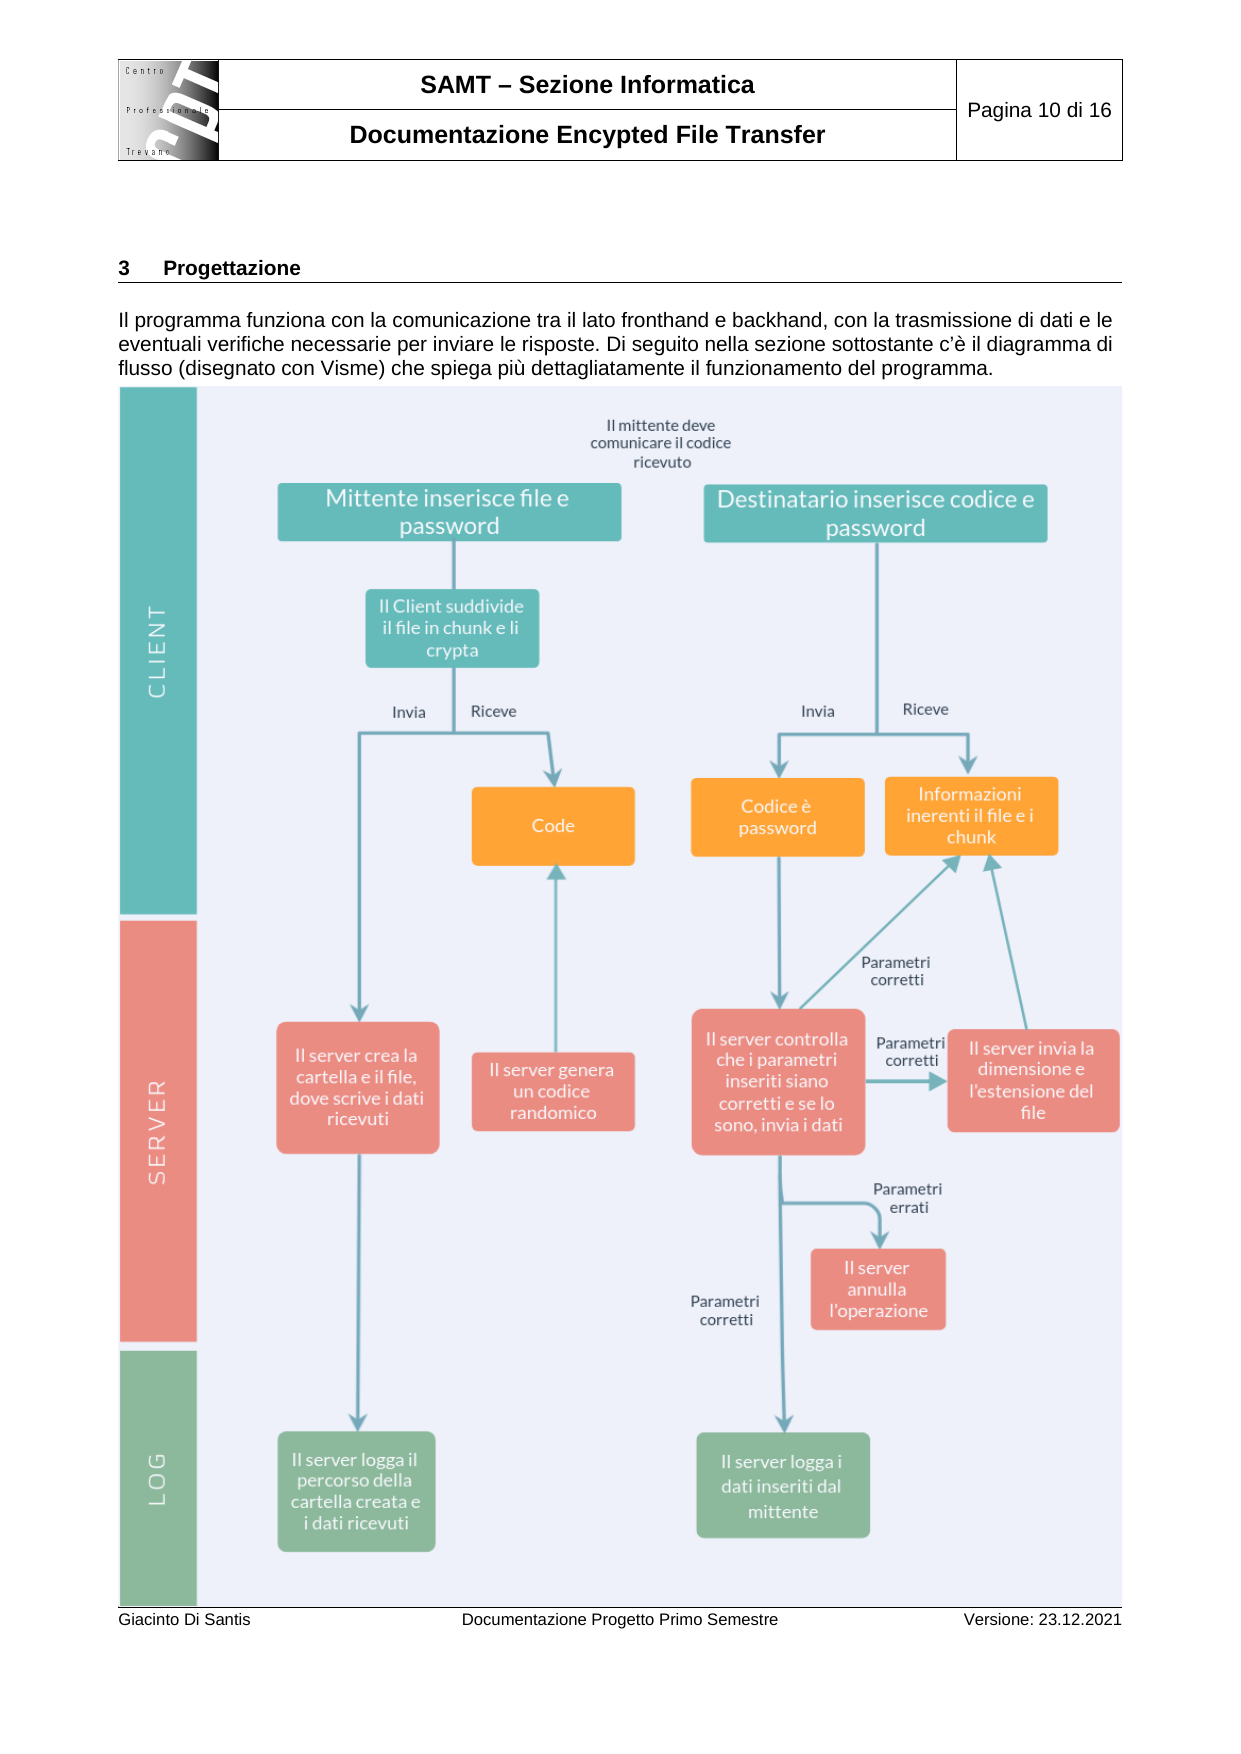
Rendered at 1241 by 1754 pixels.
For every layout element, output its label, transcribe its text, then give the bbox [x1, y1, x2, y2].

picture [118, 60, 219, 160]
subtitle Progettazione [118, 256, 1122, 282]
text Il programma funziona con la comunicazione tra il lato fronthand e backhand, con la trasmissione di dati e le eventuali verifiche necessarie per inviare le risposte. Di seguito nella sezione sottostante c’è il diagramma di flusso (disegnato con Visme) che spiega più dettagliatamente il funzionamento del programma. [118, 308, 1122, 380]
picture [118, 386, 1123, 1607]
